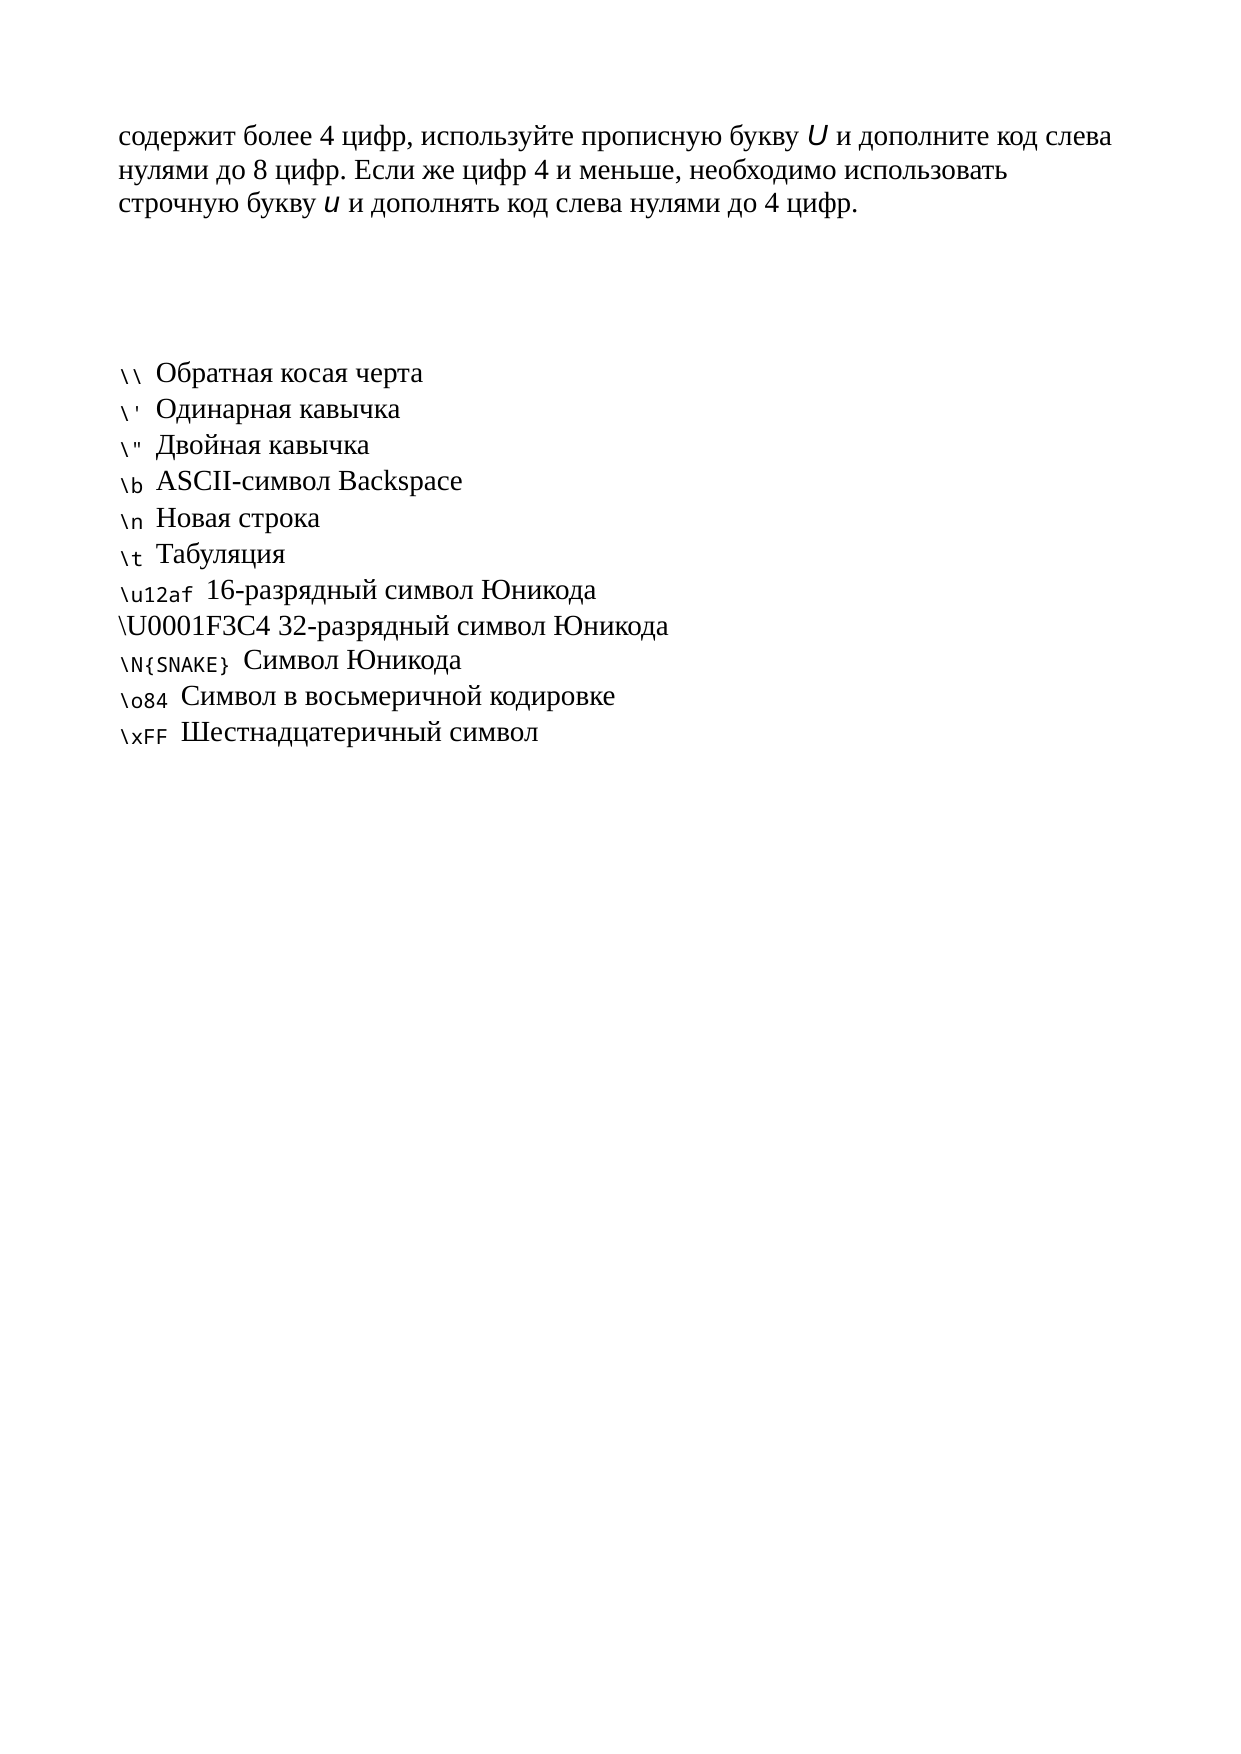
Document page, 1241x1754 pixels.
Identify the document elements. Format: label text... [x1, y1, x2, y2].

text содержит более 4 цифр, используйте прописную букву U и дополните код слева нулями до 8 цифр. Если же цифр 4 и меньше, необходимо использовать строчную букву u и дополнять код слева нулями до 4 цифр. [118, 118, 1122, 219]
text \\ Обратная косая черта [118, 355, 1122, 391]
text \t Табуляция \u12af 16-разрядный символ Юникода [118, 536, 1122, 608]
text \' Одинарная кавычка \" Двойная кавычка \b ASCII-символ Backspace [118, 391, 1122, 500]
text \o84 Символ в восьмеричной кодировке [118, 678, 1122, 714]
text \U0001F3C4 32-разрядный символ Юникода [118, 608, 1122, 642]
text \xFF Шестнадцатеричный символ [118, 714, 1122, 751]
text \n Новая строка [118, 500, 1122, 536]
text \N{SNAKE} Символ Юникода [118, 642, 1122, 678]
